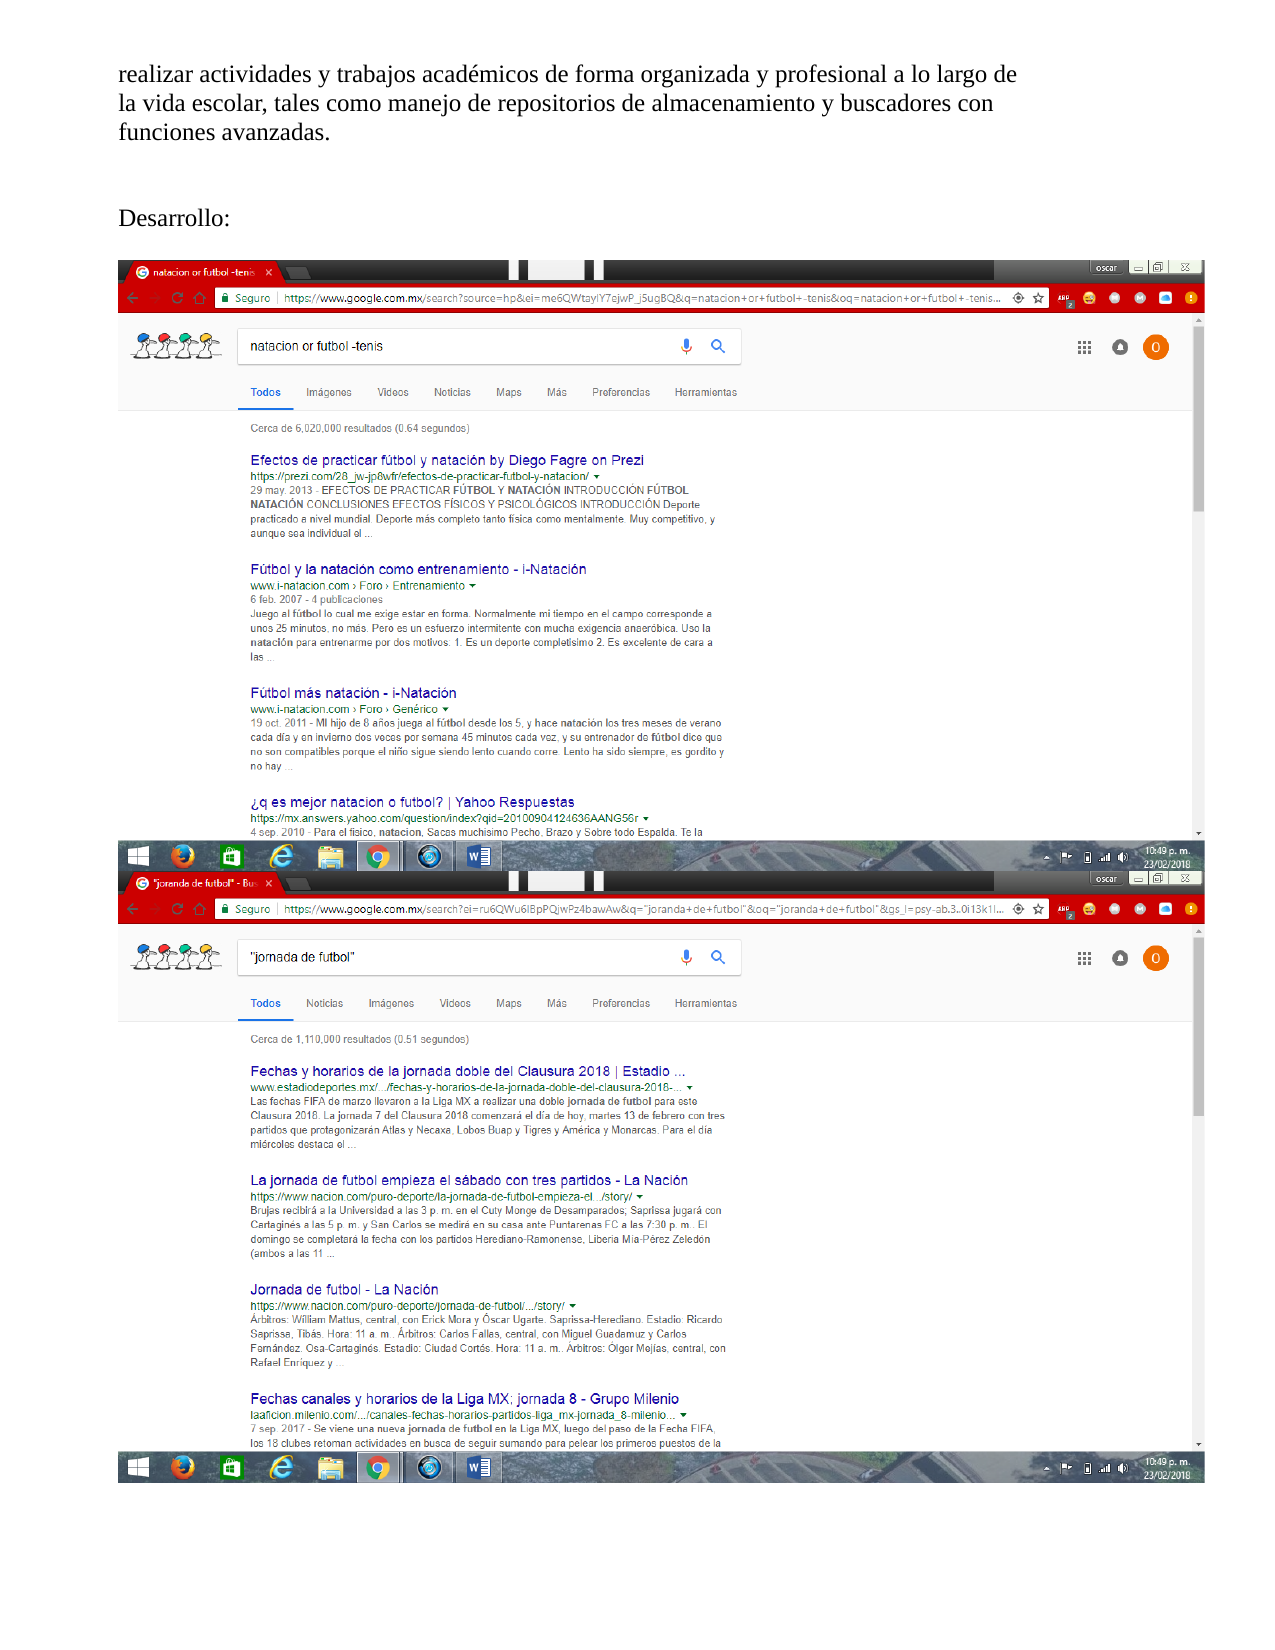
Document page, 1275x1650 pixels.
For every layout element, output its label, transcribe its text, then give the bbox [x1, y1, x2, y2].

text la vida escolar, tales como manejo de repositorios de almacenamiento y buscadores con [118, 88, 1205, 117]
text Desarrollo: [118, 203, 1205, 232]
text funciones avanzadas. [118, 117, 1205, 145]
text realizar actividades y trabajos académicos de forma organizada y profesional a lo largo de [118, 59, 1205, 88]
